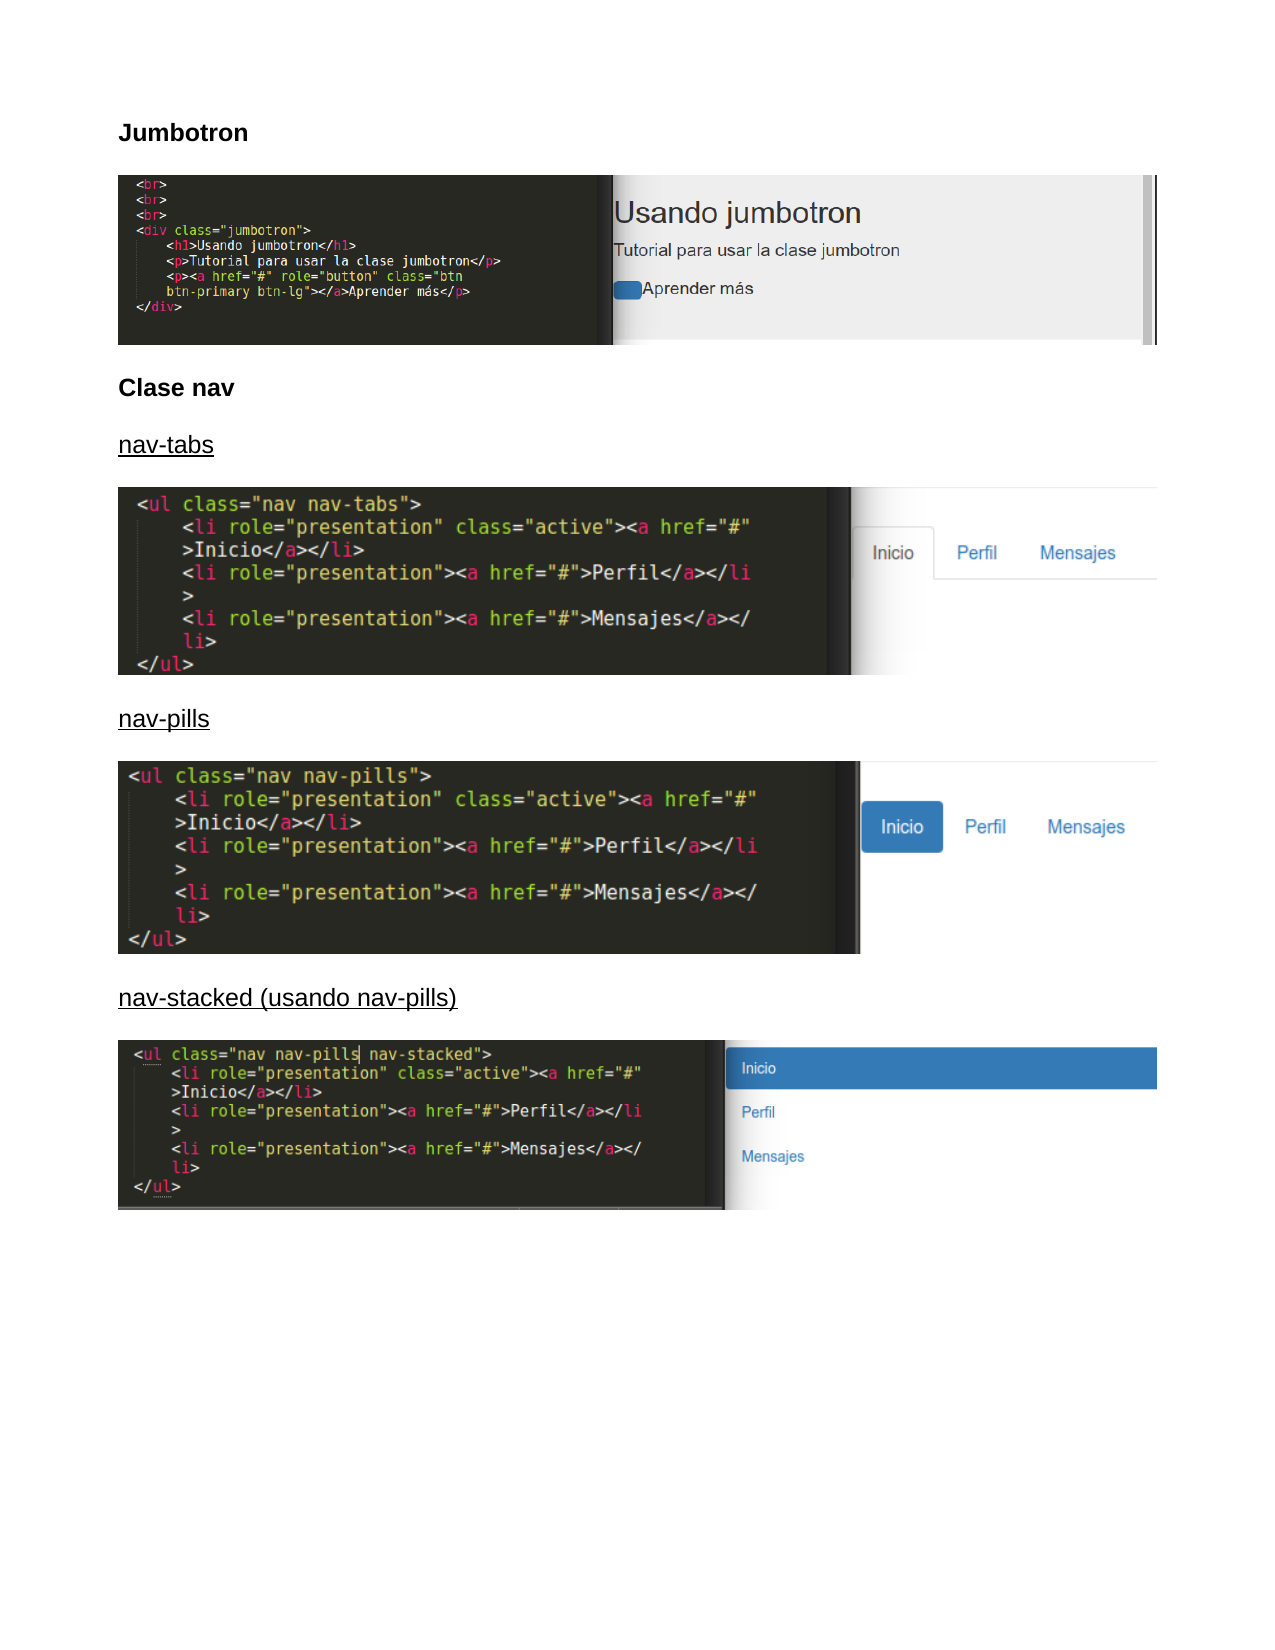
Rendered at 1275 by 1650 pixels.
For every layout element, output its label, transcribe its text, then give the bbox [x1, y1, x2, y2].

text nav-stacked (usando nav-pills) [118, 983, 1157, 1012]
text Jumbotron [118, 118, 1157, 147]
picture [118, 1040, 1157, 1210]
picture [118, 175, 1157, 345]
text nav-tabs [118, 430, 1157, 459]
text nav-pills [118, 704, 1157, 732]
picture [118, 761, 1157, 954]
picture [118, 487, 1157, 675]
text Clase nav [118, 373, 1157, 402]
